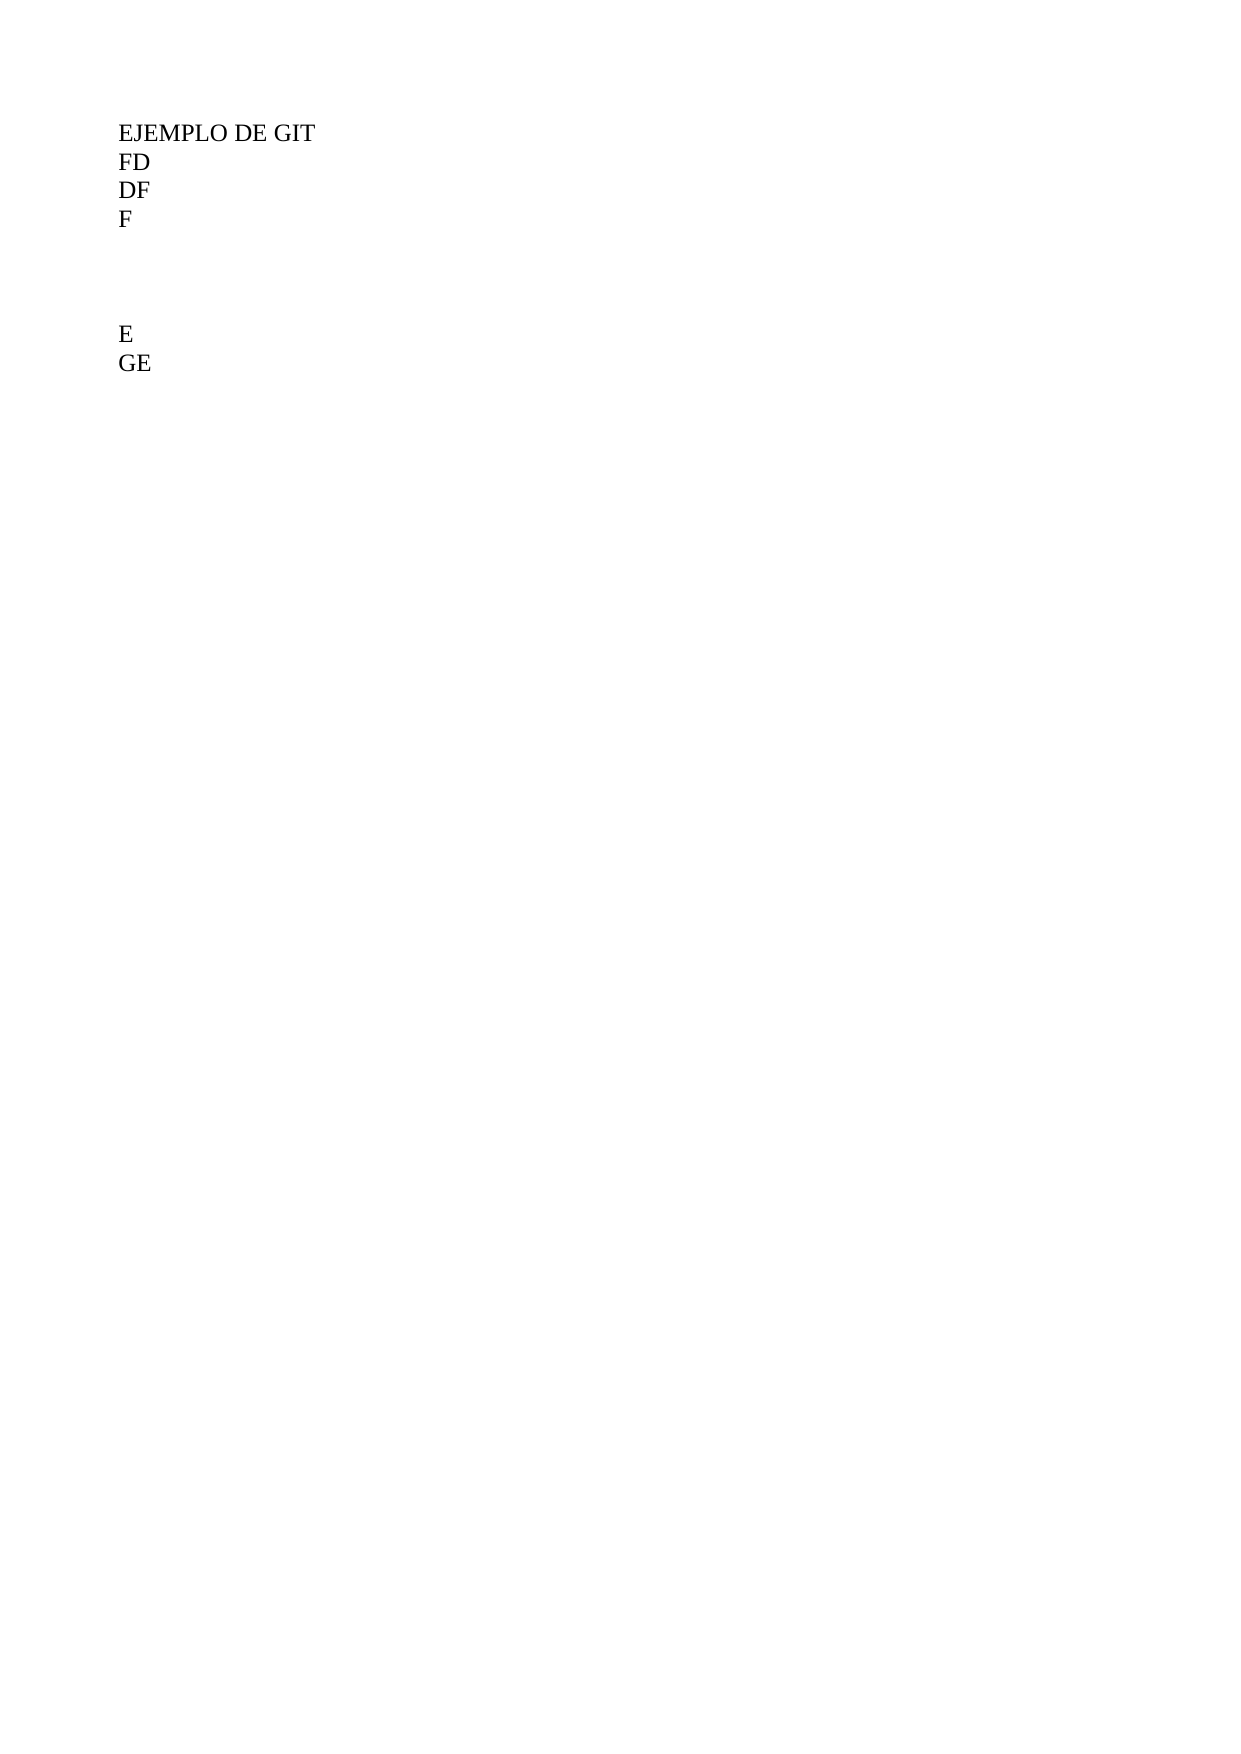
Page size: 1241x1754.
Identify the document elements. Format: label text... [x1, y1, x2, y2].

text F [118, 204, 1122, 233]
text DF [118, 176, 1122, 204]
text FD [118, 147, 1122, 176]
text E [118, 319, 1122, 348]
text EJEMPLO DE GIT [118, 118, 1122, 147]
text GE [118, 348, 1122, 377]
